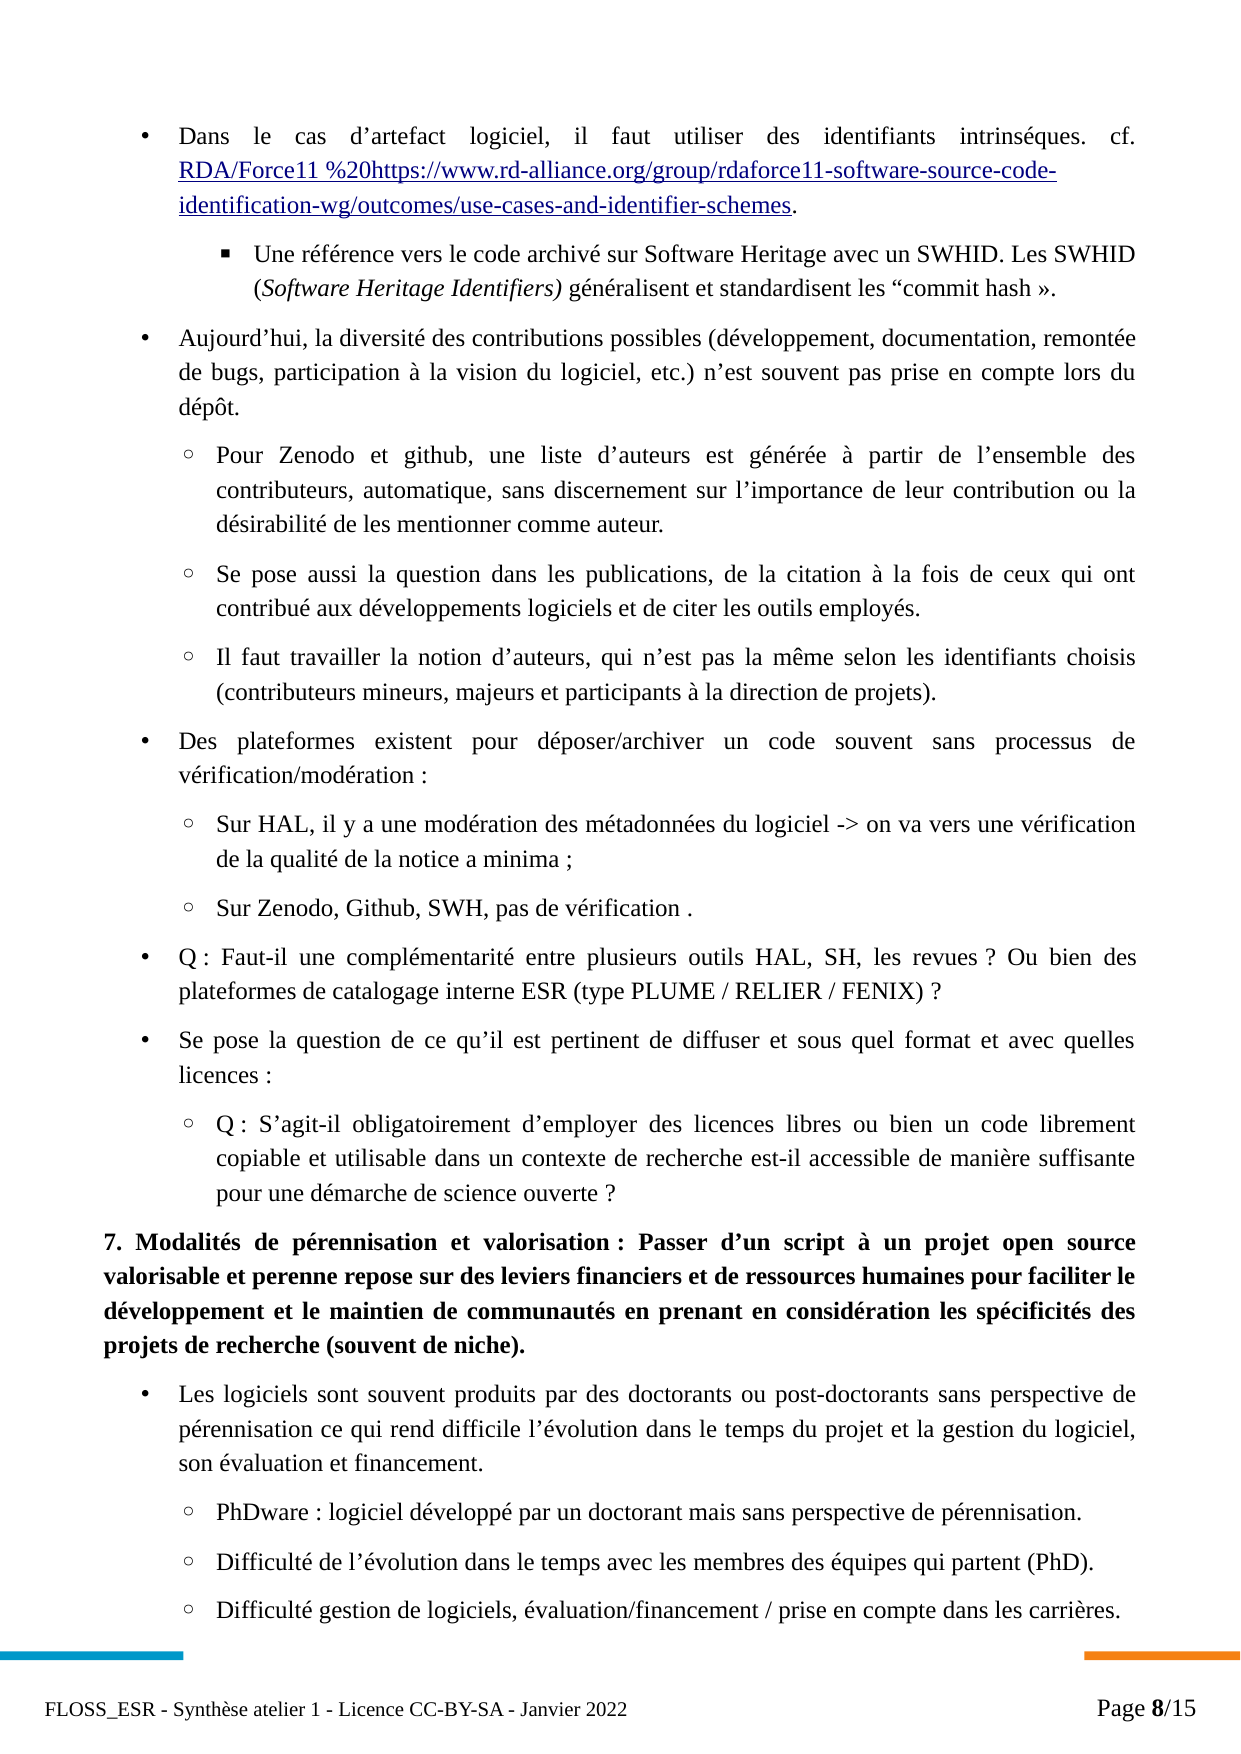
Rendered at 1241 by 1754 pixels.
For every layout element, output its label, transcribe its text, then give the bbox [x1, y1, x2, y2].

list Aujourd’hui, la diversité des contributions possibles (développement, documentation, remontée de bugs, participation à la vision du logiciel, etc.) n’est souvent pas prise en compte lors du dépôt. [141, 323, 1137, 420]
list Pour Zenodo et github, une liste d’auteurs est générée à partir de l’ensemble des contributeurs, automatique, sans discernement sur l’importance de leur contribution ou la désirabilité de les mentionner comme auteur. [178, 441, 1137, 538]
list Difficulté gestion de logiciels, évaluation/financement / prise en compte dans les carrières. [178, 1596, 1137, 1624]
list Difficulté de l’évolution dans le temps avec les membres des équipes qui partent (PhD). [178, 1547, 1137, 1575]
list Une référence vers le code archivé sur Software Heritage avec un SWHID. Les SWHID (Software Heritage Identifiers) généralisent et standardisent les “commit hash ». [216, 239, 1137, 302]
list Les logiciels sont souvent produits par des doctorants ou post-doctorants sans perspective de pérennisation ce qui rend difficile l’évolution dans le temps du projet et la gestion du logiciel, son évaluation et financement. [141, 1379, 1137, 1477]
list PhDware : logiciel développé par un doctorant mais sans perspective de pérennisation. [178, 1497, 1137, 1526]
list Des plateformes existent pour déposer/archiver un code souvent sans processus de vérification/modération : [141, 726, 1137, 789]
list Sur Zenodo, Github, SWH, pas de vérification . [178, 893, 1137, 922]
list Dans le cas d’artefact logiciel, il faut utiliser des identifiants intrinséques. cf. RDA/Force11 %20https://www.rd-alliance.org/group/rdaforce11-software-source-code-identification-wg/outcomes/use-cases-and-identifier-schemes. [141, 121, 1137, 219]
list Il faut travailler la notion d’auteurs, qui n’est pas la même selon les identifiants choisis (contributeurs mineurs, majeurs et participants à la direction de projets). [178, 642, 1137, 705]
list Se pose aussi la question dans les publications, de la citation à la fois de ceux qui ont contribué aux développements logiciels et de citer les outils employés. [178, 559, 1137, 622]
list Sur HAL, il y a une modération des métadonnées du logiciel -> on va vers une vérification de la qualité de la notice a minima ; [178, 809, 1137, 872]
text 7. Modalités de pérennisation et valorisation : Passer d’un script à un projet open source valorisable et perenne repose sur des leviers financiers et de ressources humaines pour faciliter le développement et le maintien de communautés en prenant en considération les spécificités des projets de recherche (souvent de niche). [103, 1227, 1137, 1359]
list Q : Faut-il une complémentarité entre plusieurs outils HAL, SH, les revues ? Ou bien des plateformes de catalogage interne ESR (type PLUME / RELIER / FENIX) ? [141, 942, 1137, 1005]
list Se pose la question de ce qu’il est pertinent de diffuser et sous quel format et avec quelles licences : [141, 1025, 1137, 1089]
list Q : S’agit-il obligatoirement d’employer des licences libres ou bien un code librement copiable et utilisable dans un contexte de recherche est-il accessible de manière suffisante pour une démarche de science ouverte ? [178, 1109, 1137, 1207]
